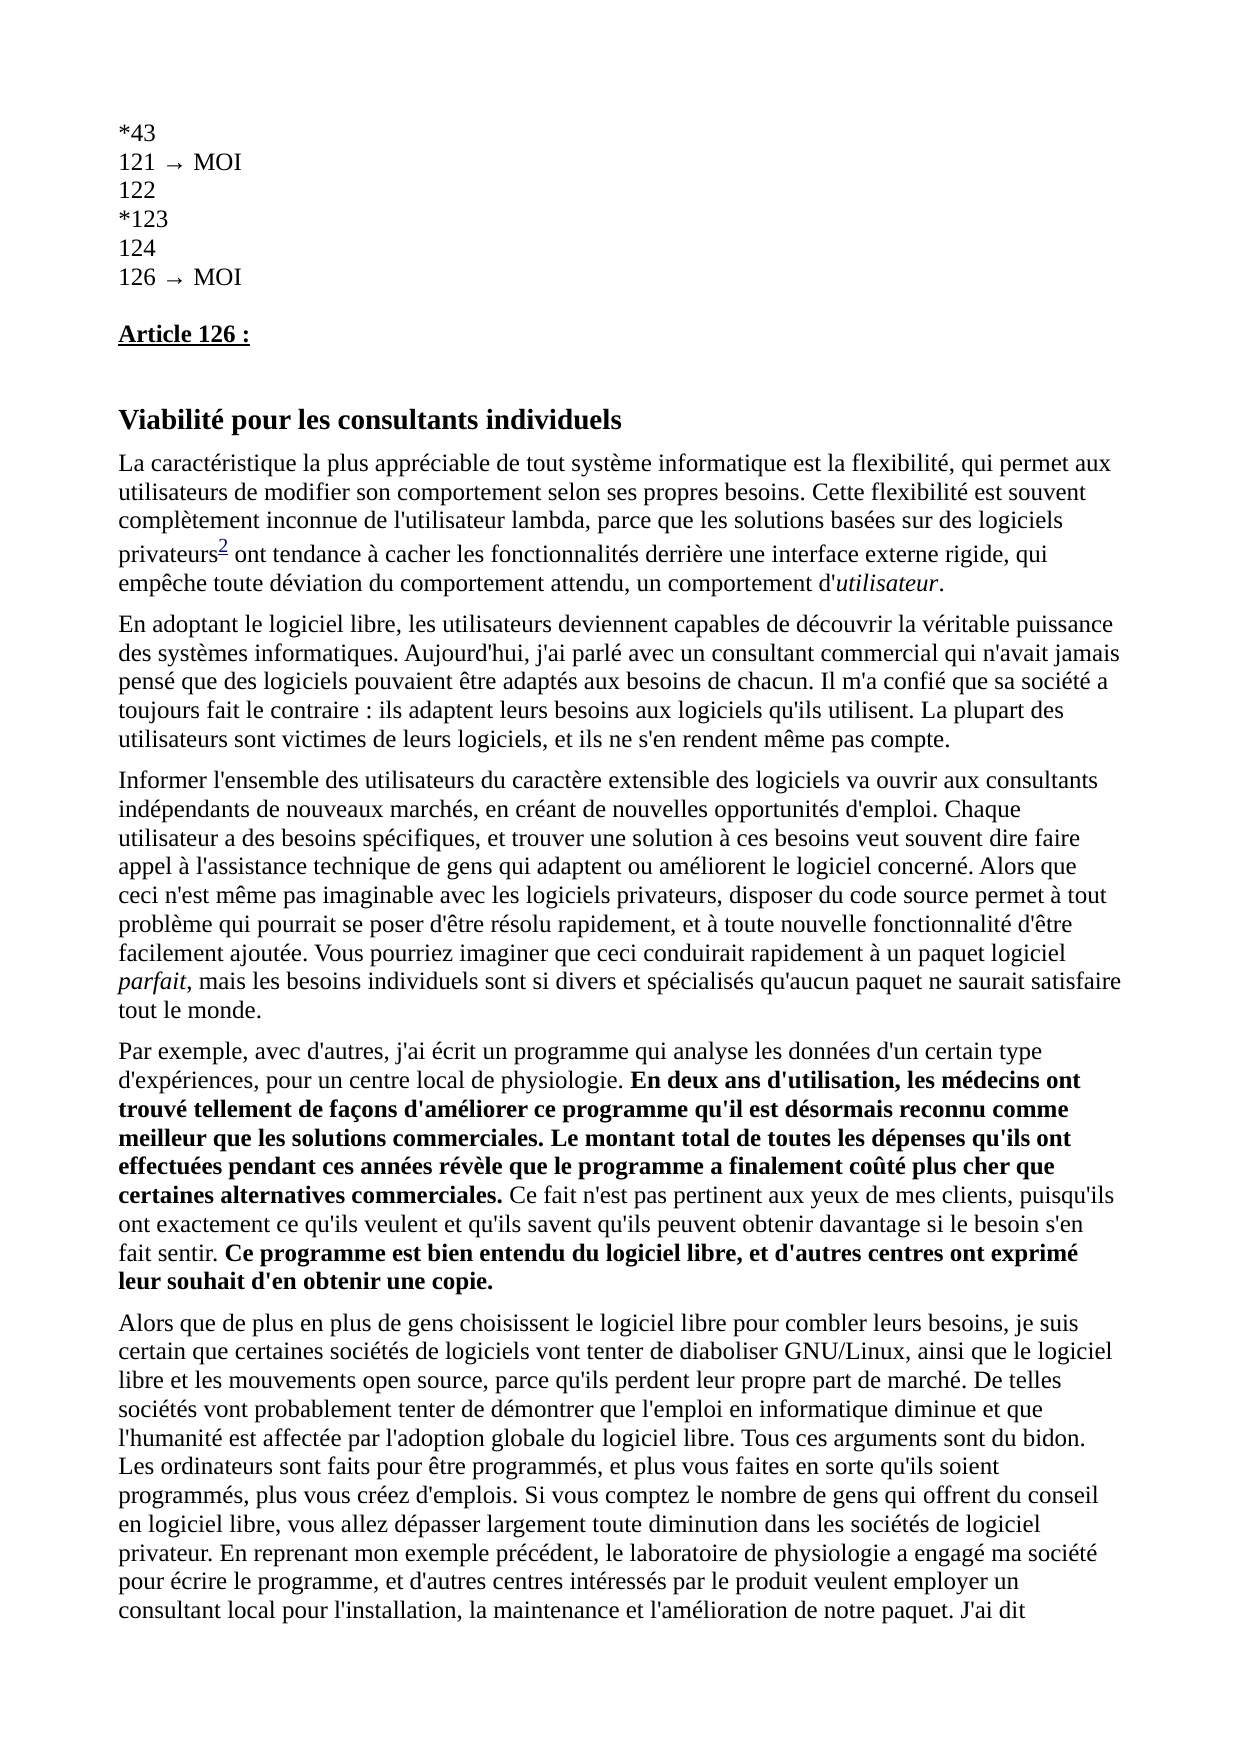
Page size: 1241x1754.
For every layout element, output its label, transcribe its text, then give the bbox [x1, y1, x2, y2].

text *123 [118, 204, 1122, 233]
text Article 126 : [118, 319, 1122, 348]
text *43 [118, 118, 1122, 147]
text 126 → MOI [118, 262, 1122, 291]
text Alors que de plus en plus de gens choisissent le logiciel libre pour combler leurs besoins, je suis certain que certaines sociétés de logiciels vont tenter de diaboliser GNU/Linux, ainsi que le logiciel libre et les mouvements open source, parce qu'ils perdent leur propre part de marché. De telles sociétés vont probablement tenter de démontrer que l'emploi en informatique diminue et que l'humanité est affectée par l'adoption globale du logiciel libre. Tous ces arguments sont du bidon. Les ordinateurs sont faits pour être programmés, et plus vous faites en sorte qu'ils soient programmés, plus vous créez d'emplois. Si vous comptez le nombre de gens qui offrent du conseil en logiciel libre, vous allez dépasser largement toute diminution dans les sociétés de logiciel privateur. En reprenant mon exemple précédent, le laboratoire de physiologie a engagé ma société pour écrire le programme, et d'autres centres intéressés par le produit veulent employer un consultant local pour l'installation, la maintenance et l'amélioration de notre paquet. J'ai dit [118, 1308, 1122, 1624]
text Informer l'ensemble des utilisateurs du caractère extensible des logiciels va ouvrir aux consultants indépendants de nouveaux marchés, en créant de nouvelles opportunités d'emploi. Chaque utilisateur a des besoins spécifiques, et trouver une solution à ces besoins veut souvent dire faire appel à l'assistance technique de gens qui adaptent ou améliorent le logiciel concerné. Alors que ceci n'est même pas imaginable avec les logiciels privateurs, disposer du code source permet à tout problème qui pourrait se poser d'être résolu rapidement, et à toute nouvelle fonctionnalité d'être facilement ajoutée. Vous pourriez imaginer que ceci conduirait rapidement à un paquet logiciel parfait, mais les besoins individuels sont si divers et spécialisés qu'aucun paquet ne saurait satisfaire tout le monde. [118, 765, 1122, 1024]
text 122 [118, 176, 1122, 204]
text 124 [118, 233, 1122, 262]
subtitle Viabilité pour les consultants individuels [118, 402, 1122, 435]
text 121 → MOI [118, 147, 1122, 176]
text La caractéristique la plus appréciable de tout système informatique est la flexibilité, qui permet aux utilisateurs de modifier son comportement selon ses propres besoins. Cette flexibilité est souvent complètement inconnue de l'utilisateur lambda, parce que les solutions basées sur des logiciels privateurs2 ont tendance à cacher les fonctionnalités derrière une interface externe rigide, qui empêche toute déviation du comportement attendu, un comportement d'utilisateur. [118, 448, 1122, 596]
text Par exemple, avec d'autres, j'ai écrit un programme qui analyse les données d'un certain type d'expériences, pour un centre local de physiologie. En deux ans d'utilisation, les médecins ont trouvé tellement de façons d'améliorer ce programme qu'il est désormais reconnu comme meilleur que les solutions commerciales. Le montant total de toutes les dépenses qu'ils ont effectuées pendant ces années révèle que le programme a finalement coûté plus cher que certaines alternatives commerciales. Ce fait n'est pas pertinent aux yeux de mes clients, puisqu'ils ont exactement ce qu'ils veulent et qu'ils savent qu'ils peuvent obtenir davantage si le besoin s'en fait sentir. Ce programme est bien entendu du logiciel libre, et d'autres centres ont exprimé leur souhait d'en obtenir une copie. [118, 1036, 1122, 1295]
text En adoptant le logiciel libre, les utilisateurs deviennent capables de découvrir la véritable puissance des systèmes informatiques. Aujourd'hui, j'ai parlé avec un consultant commercial qui n'avait jamais pensé que des logiciels pouvaient être adaptés aux besoins de chacun. Il m'a confié que sa société a toujours fait le contraire : ils adaptent leurs besoins aux logiciels qu'ils utilisent. La plupart des utilisateurs sont victimes de leurs logiciels, et ils ne s'en rendent même pas compte. [118, 609, 1122, 753]
